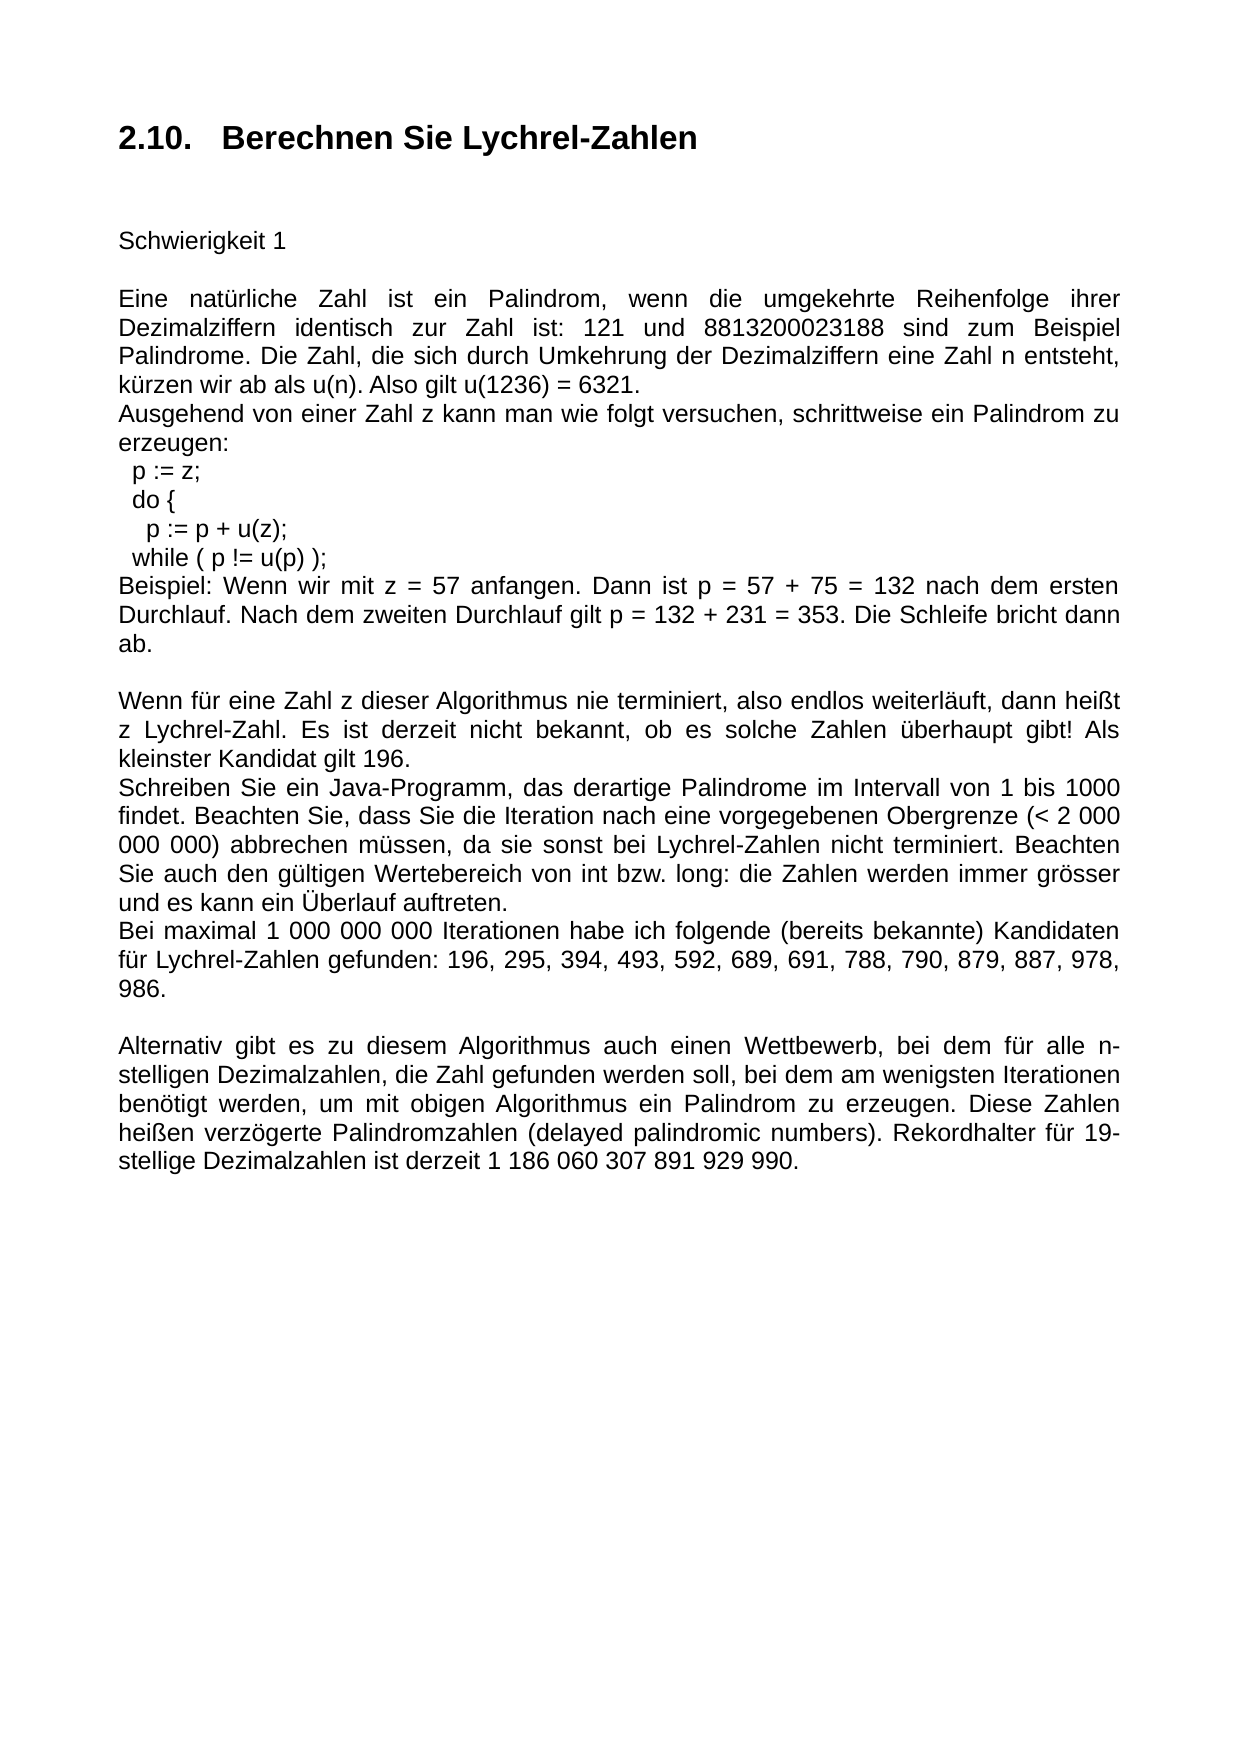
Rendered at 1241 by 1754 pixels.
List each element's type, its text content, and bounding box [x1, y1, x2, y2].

text Beispiel: Wenn wir mit z = 57 anfangen. Dann ist p = 57 + 75 = 132 nach dem ersten Durchlauf. Nach dem zweiten Durchlauf gilt p = 132 + 231 = 353. Die Schleife bricht dann ab. [118, 571, 1122, 658]
text Bei maximal 1 000 000 000 Iterationen habe ich folgende (bereits bekannte) Kandidaten für Lychrel-Zahlen gefunden: 196, 295, 394, 493, 592, 689, 691, 788, 790, 879, 887, 978, 986. [118, 916, 1122, 1003]
text while ( p != u(p) ); [118, 543, 1122, 571]
text p := z; [118, 456, 1122, 485]
text Eine natürliche Zahl ist ein Palindrom, wenn die umgekehrte Reihenfolge ihrer Dezimalziffern identisch zur Zahl ist: 121 und 8813200023188 sind zum Beispiel Palindrome. Die Zahl, die sich durch Umkehrung der Dezimalziffern eine Zahl n entsteht, kürzen wir ab als u(n). Also gilt u(1236) = 6321. [118, 284, 1122, 399]
text do { [118, 485, 1122, 514]
list Berechnen Sie Lychrel-Zahlen [118, 118, 1122, 157]
text p := p + u(z); [118, 514, 1122, 543]
text Wenn für eine Zahl z dieser Algorithmus nie terminiert, also endlos weiterläuft, dann heißt z Lychrel-Zahl. Es ist derzeit nicht bekannt, ob es solche Zahlen überhaupt gibt! Als kleinster Kandidat gilt 196. [118, 686, 1122, 773]
text Schreiben Sie ein Java-Programm, das derartige Palindrome im Intervall von 1 bis 1000 findet. Beachten Sie, dass Sie die Iteration nach eine vorgegebenen Obergrenze (< 2 000 000 000) abbrechen müssen, da sie sonst bei Lychrel-Zahlen nicht terminiert. Beachten Sie auch den gültigen Wertebereich von int bzw. long: die Zahlen werden immer grösser und es kann ein Überlauf auftreten. [118, 773, 1122, 916]
text Schwierigkeit 1 [118, 226, 1122, 254]
text Ausgehend von einer Zahl z kann man wie folgt versuchen, schrittweise ein Palindrom zu erzeugen: [118, 399, 1122, 456]
text Alternativ gibt es zu diesem Algorithmus auch einen Wettbewerb, bei dem für alle n-stelligen Dezimalzahlen, die Zahl gefunden werden soll, bei dem am wenigsten Iterationen benötigt werden, um mit obigen Algorithmus ein Palindrom zu erzeugen. Diese Zahlen heißen verzögerte Palindromzahlen (delayed palindromic numbers). Rekordhalter für 19-stellige Dezimalzahlen ist derzeit 1 186 060 307 891 929 990. [118, 1031, 1122, 1175]
